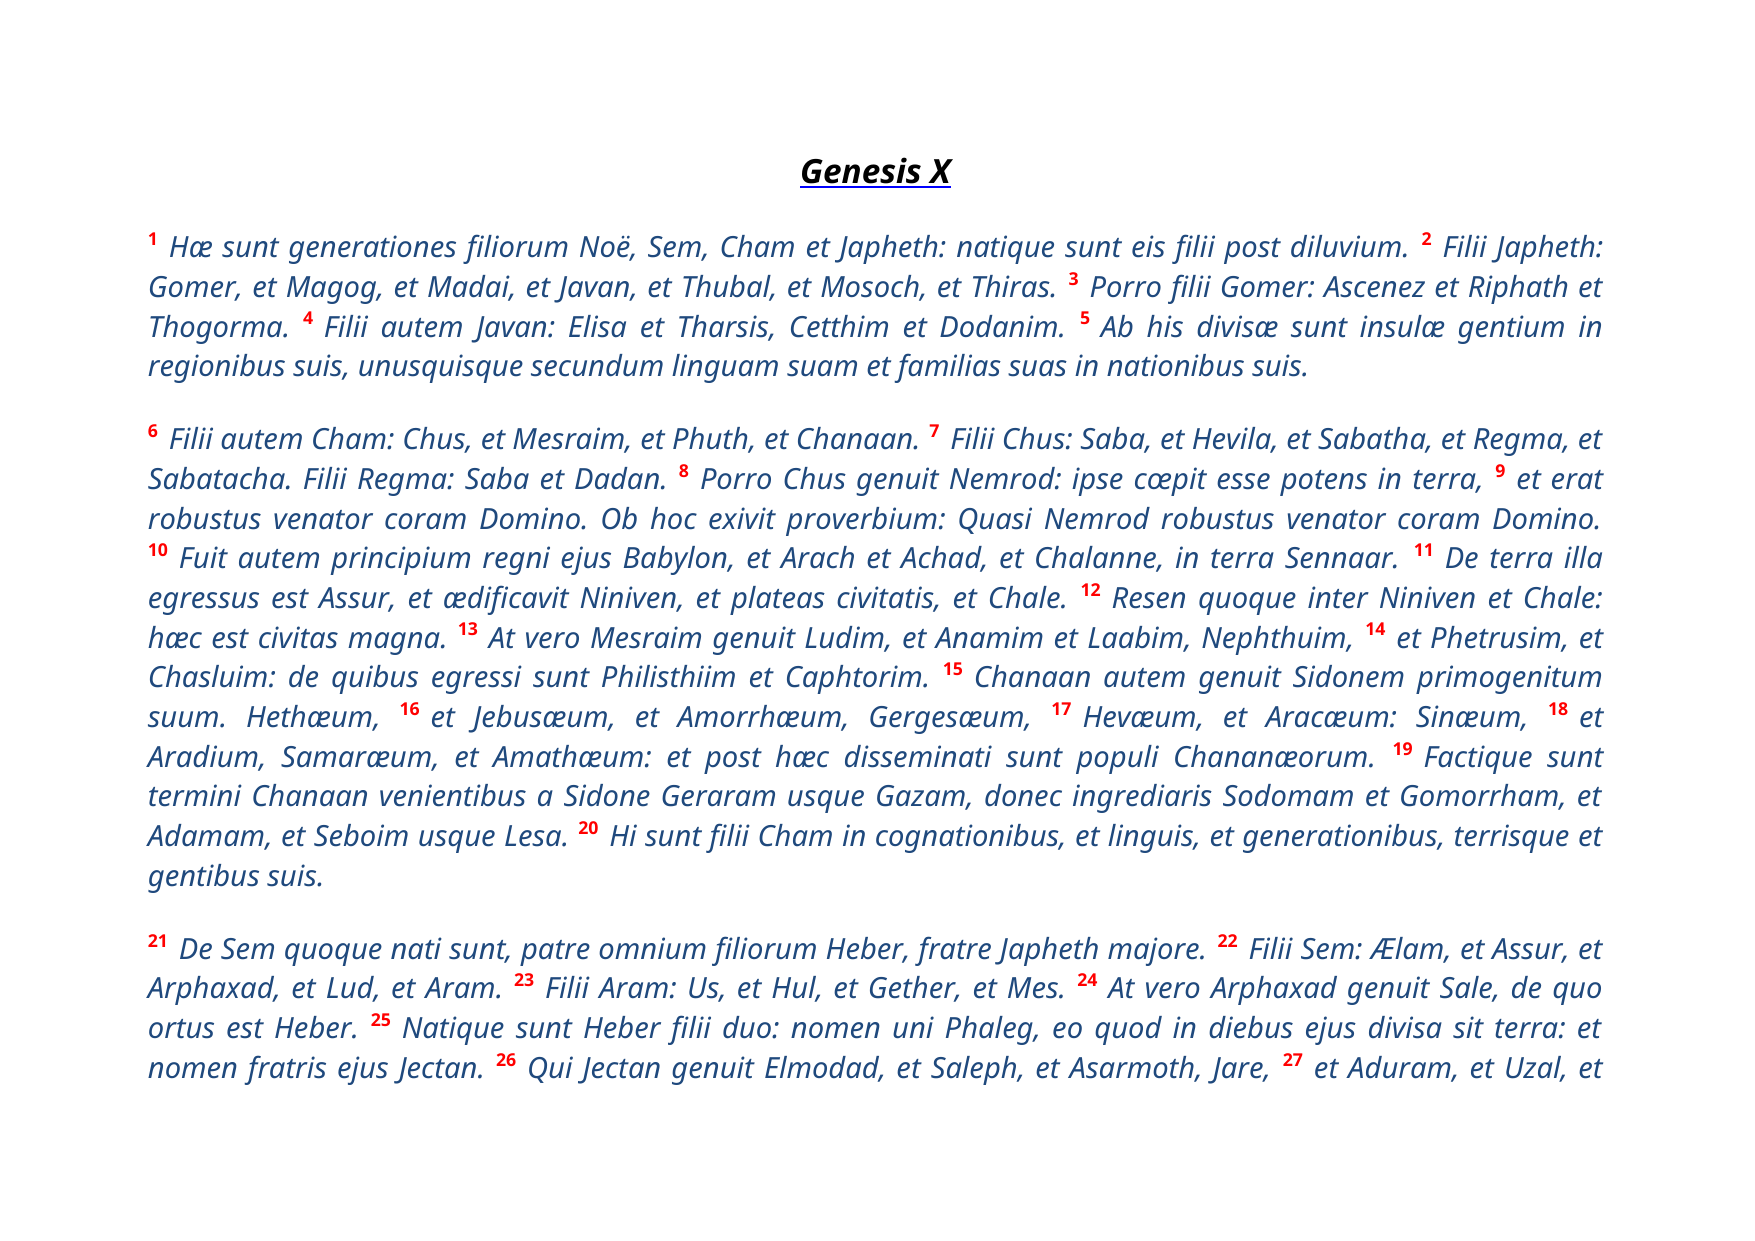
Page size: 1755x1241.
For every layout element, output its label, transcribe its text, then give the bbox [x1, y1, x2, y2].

text 6 Filii autem Cham: Chus, et Mesraim, et Phuth, et Chanaan. 7 Filii Chus: Saba, et Hevila, et Sabatha, et Regma, et Sabatacha. Filii Regma: Saba et Dadan. 8 Porro Chus genuit Nemrod: ipse cœpit esse potens in terra, 9 et erat robustus venator coram Domino. Ob hoc exivit proverbium: Quasi Nemrod robustus venator coram Domino. 10 Fuit autem principium regni ejus Babylon, et Arach et Achad, et Chalanne, in terra Sennaar. 11 De terra illa egressus est Assur, et ædificavit Niniven, et plateas civitatis, et Chale. 12 Resen quoque inter Niniven et Chale: hæc est civitas magna. 13 At vero Mesraim genuit Ludim, et Anamim et Laabim, Nephthuim, 14 et Phetrusim, et Chasluim: de quibus egressi sunt Philisthiim et Caphtorim. 15 Chanaan autem genuit Sidonem primogenitum suum. Hethæum, 16 et Jebusæum, et Amorrhæum, Gergesæum, 17 Hevæum, et Aracæum: Sinæum, 18 et Aradium, Samaræum, et Amathæum: et post hæc disseminati sunt populi Chananæorum. 19 Factique sunt termini Chanaan venientibus a Sidone Geraram usque Gazam, donec ingrediaris Sodomam et Gomorrham, et Adamam, et Seboim usque Lesa. 20 Hi sunt filii Cham in cognationibus, et linguis, et generationibus, terrisque et gentibus suis. [148, 418, 1606, 895]
text 21 De Sem quoque nati sunt, patre omnium filiorum Heber, fratre Japheth majore. 22 Filii Sem: Ælam, et Assur, et Arphaxad, et Lud, et Aram. 23 Filii Aram: Us, et Hul, et Gether, et Mes. 24 At vero Arphaxad genuit Sale, de quo ortus est Heber. 25 Natique sunt Heber filii duo: nomen uni Phaleg, eo quod in diebus ejus divisa sit terra: et nomen fratris ejus Jectan. 26 Qui Jectan genuit Elmodad, et Saleph, et Asarmoth, Jare, 27 et Aduram, et Uzal, et [148, 928, 1606, 1087]
text Genesis X [148, 148, 1606, 193]
text 1 Hæ sunt generationes filiorum Noë, Sem, Cham et Japheth: natique sunt eis filii post diluvium. 2 Filii Japheth: Gomer, et Magog, et Madai, et Javan, et Thubal, et Mosoch, et Thiras. 3 Porro filii Gomer: Ascenez et Riphath et Thogorma. 4 Filii autem Javan: Elisa et Tharsis, Cetthim et Dodanim. 5 Ab his divisæ sunt insulæ gentium in regionibus suis, unusquisque secundum linguam suam et familias suas in nationibus suis. [148, 226, 1606, 385]
